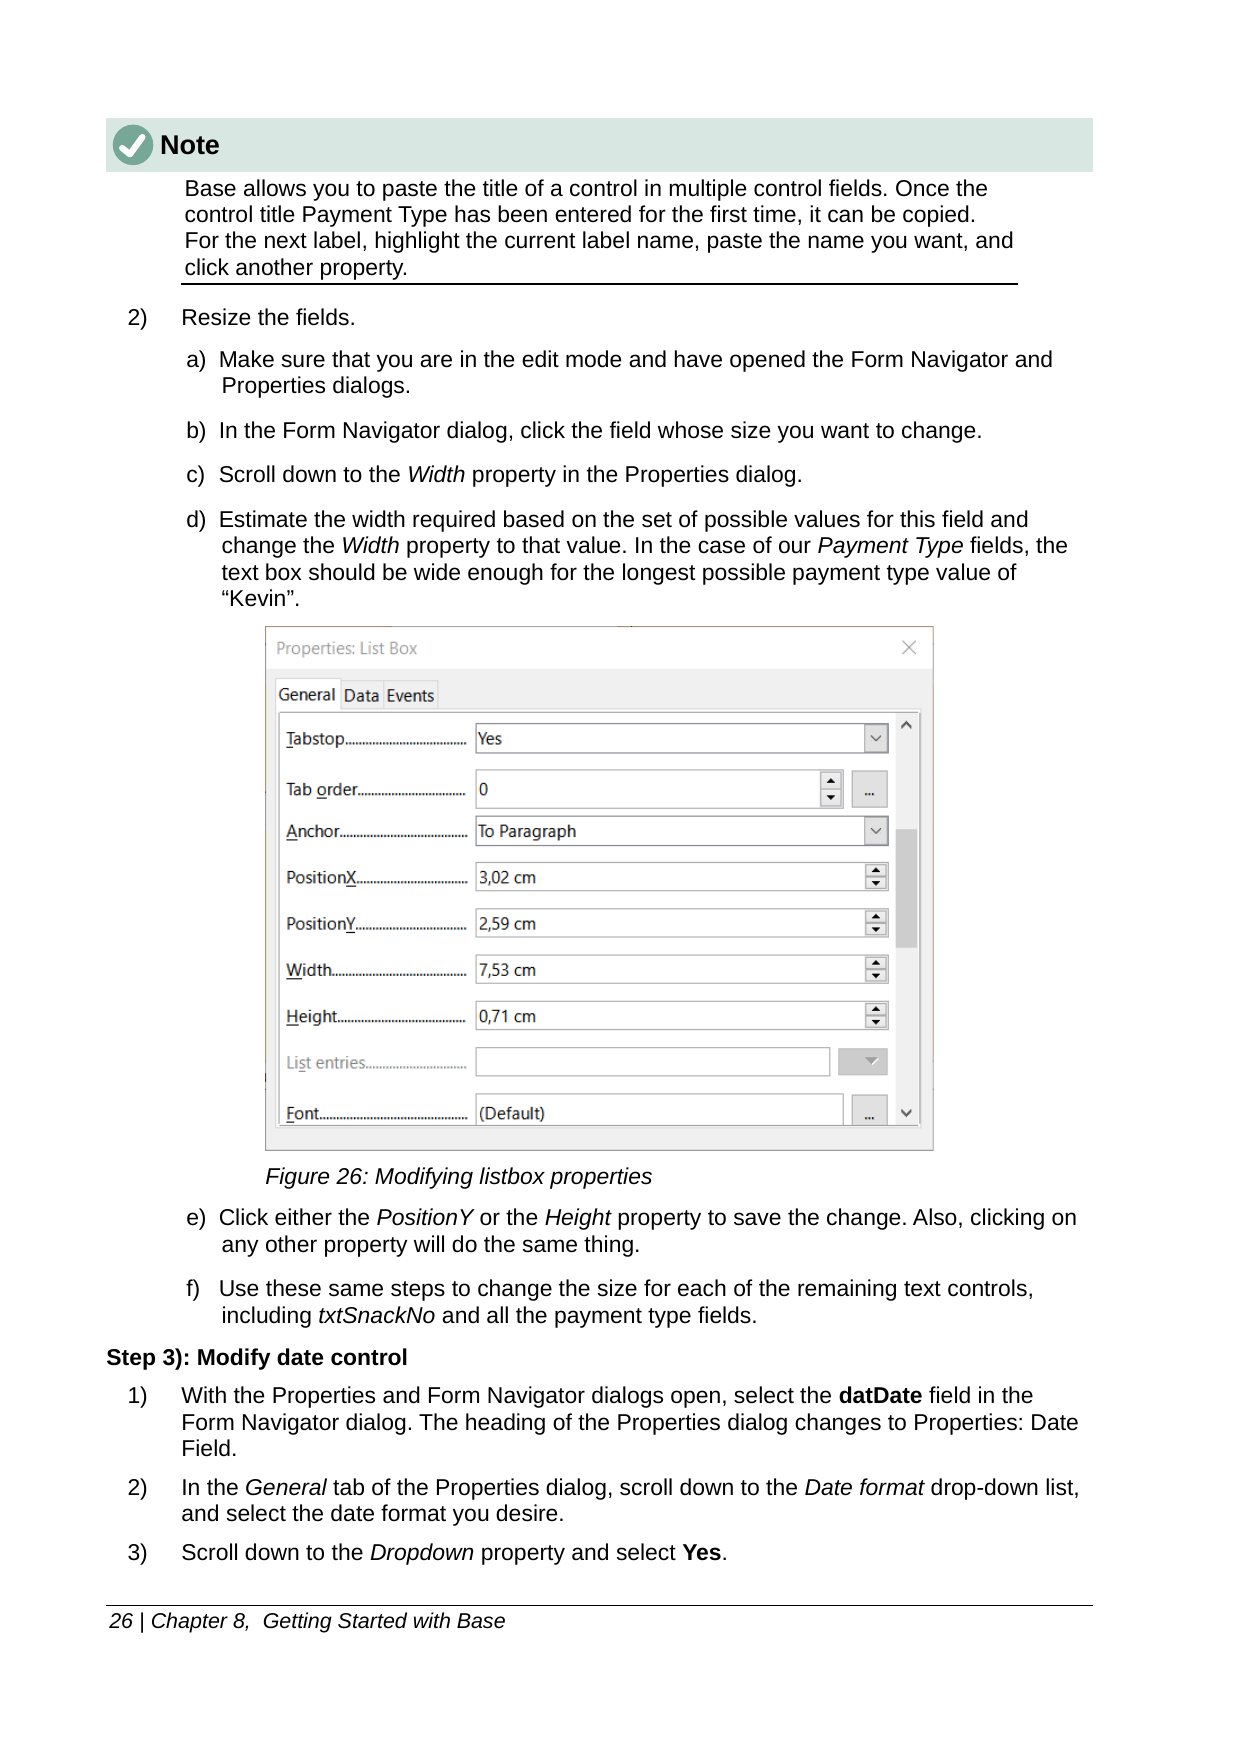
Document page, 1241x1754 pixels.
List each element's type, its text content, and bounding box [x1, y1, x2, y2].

text Figure 26: Modifying listbox properties [265, 1163, 934, 1189]
list Estimate the width required based on the set of possible values for this field and change the Width property to that value. In the case of our Payment Type fields, the text box should be wide enough for the longest possible payment type value of “Kevin”. [183, 503, 1093, 614]
list In the General tab of the Properties dialog, scroll down to the Date format drop-down list, and select the date format you desire. [148, 1474, 1093, 1527]
list Scroll down to the Width property in the Properties dialog. [183, 458, 1093, 491]
text Step 3): Modify date control [106, 1343, 1093, 1370]
list Scroll down to the Dropdown property and select Yes. [148, 1539, 1093, 1566]
text Base allows you to paste the title of a control in multiple control fields. Once the control title Payment Type has been entered for the first time, it can be copied. For the next label, highlight the current label name, paste the name you want, and click another property. [181, 172, 1018, 283]
subtitle Note [106, 118, 1093, 172]
picture [265, 626, 934, 1151]
list Click either the PositionY or the Height property to save the change. Also, clicking on any other property will do the same thing. [183, 1201, 1093, 1260]
list Use these same steps to change the size for each of the remaining text controls, including txtSnackNo and all the payment type fields. [183, 1272, 1093, 1331]
list Resize the fields. [148, 304, 1093, 330]
list With the Properties and Form Navigator dialogs open, select the datDate field in the Form Navigator dialog. The heading of the Properties dialog changes to Properties: Date Field. [148, 1382, 1093, 1461]
list Make sure that you are in the edit mode and have opened the Form Navigator and Properties dialogs. [183, 343, 1093, 401]
list In the Form Navigator dialog, click the field whose size you want to change. [183, 414, 1093, 446]
